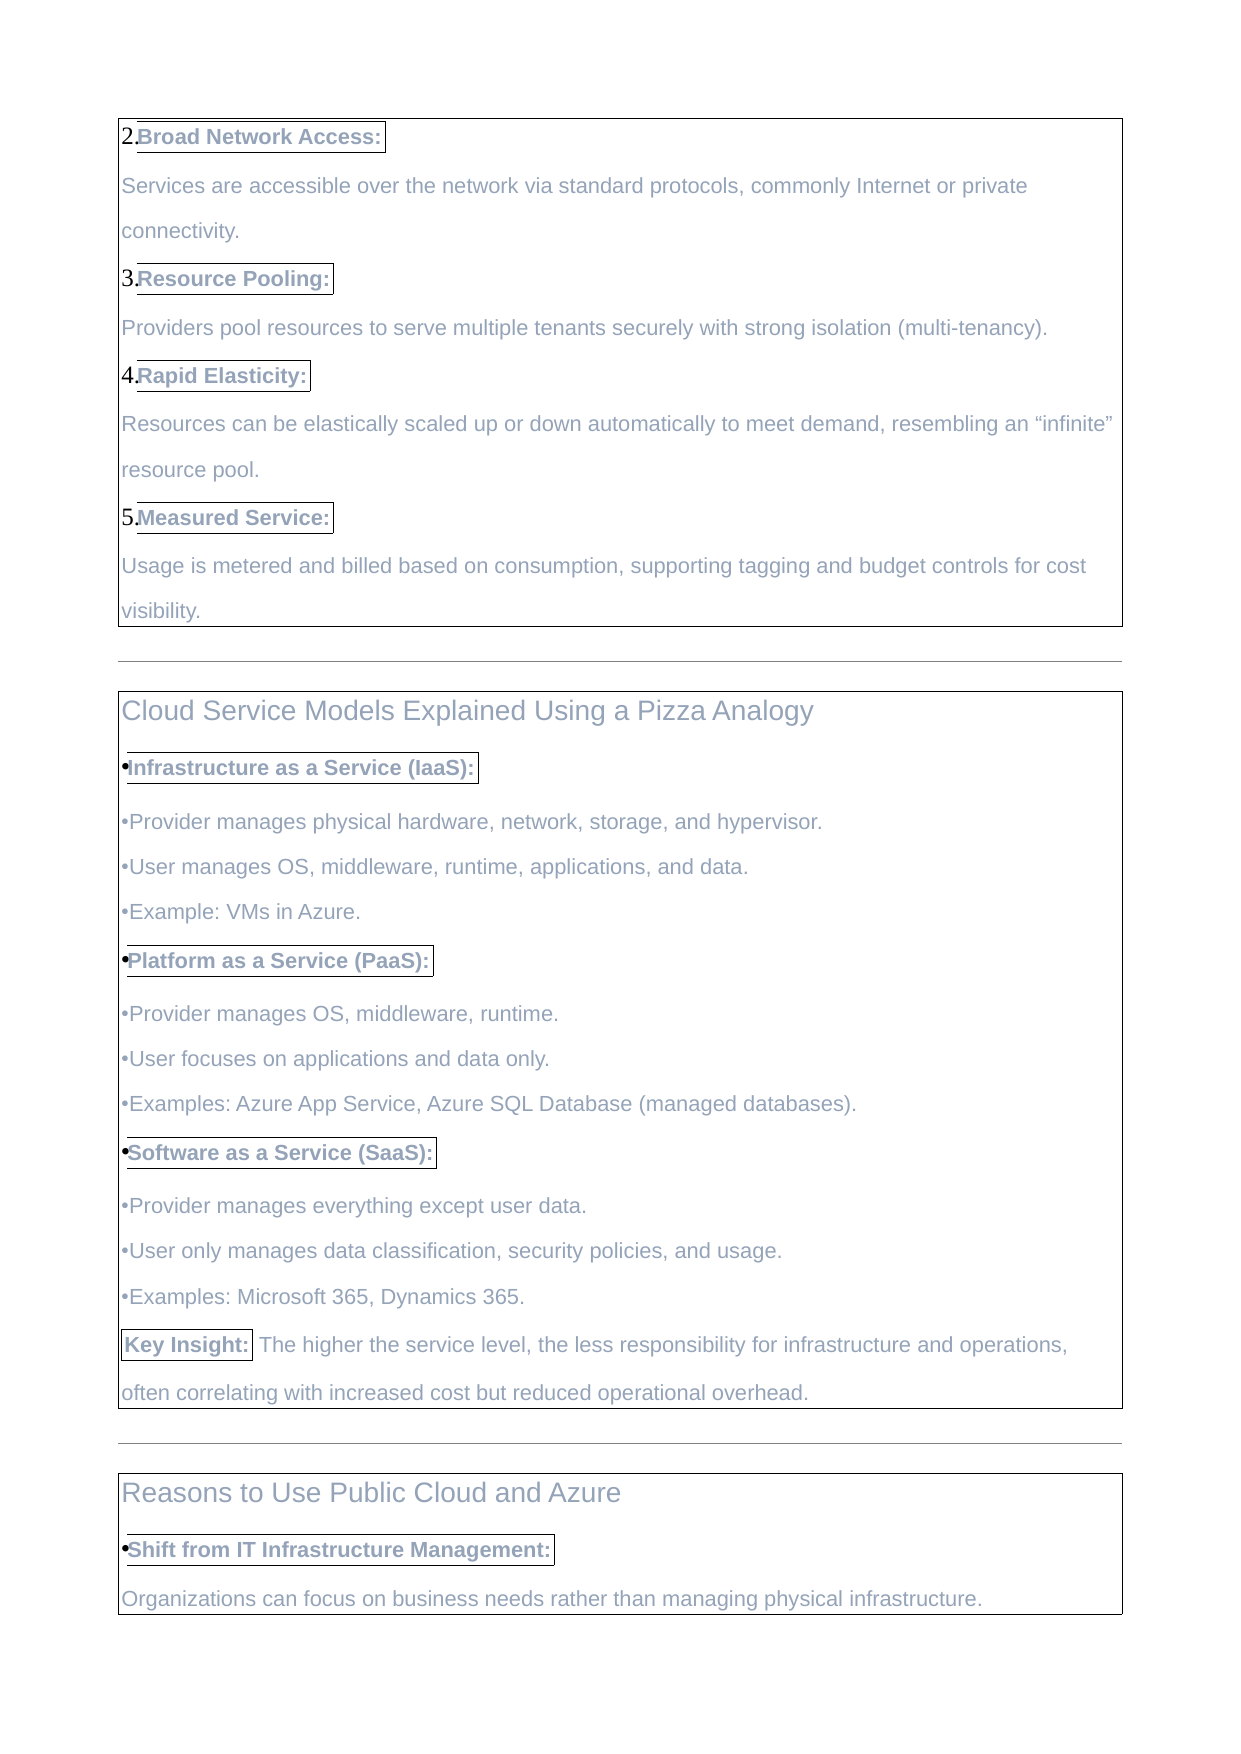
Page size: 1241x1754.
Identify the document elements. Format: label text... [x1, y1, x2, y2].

list Examples: Azure App Service, Azure SQL Database (managed databases). [119, 1088, 1122, 1117]
list Infrastructure as a Service (IaaS): [119, 749, 1122, 783]
list User manages OS, middleware, runtime, applications, and data. [119, 851, 1122, 879]
list Provider manages OS, middleware, runtime. [119, 998, 1122, 1026]
list Example: VMs in Azure. [119, 896, 1122, 924]
list Resource Pooling: Providers pool resources to serve multiple tenants securely with strong isolation (multi-tenancy). [119, 260, 1122, 340]
list Shift from IT Infrastructure Management: Organizations can focus on business needs rather than managing physical infrastructure. [119, 1531, 1122, 1614]
subtitle Reasons to Use Public Cloud and Azure [119, 1474, 1122, 1508]
list Software as a Service (SaaS): [119, 1134, 1122, 1168]
subtitle Cloud Service Models Explained Using a Pizza Analogy [119, 692, 1122, 726]
list Platform as a Service (PaaS): [119, 941, 1122, 976]
list Broad Network Access: Services are accessible over the network via standard protocols, commonly Internet or private connectivity. [119, 119, 1122, 243]
list Provider manages everything except user data. [119, 1190, 1122, 1218]
list Rapid Elasticity: Resources can be elastically scaled up or down automatically to meet demand, resembling an “infinite” resource pool. [119, 357, 1122, 482]
list User only manages data classification, security policies, and usage. [119, 1235, 1122, 1263]
list Provider manages physical hardware, network, storage, and hypervisor. [119, 806, 1122, 834]
list Measured Service: Usage is metered and billed based on consumption, supporting tagging and budget controls for cost visibility. [119, 499, 1122, 626]
list User focuses on applications and data only. [119, 1043, 1122, 1071]
text Key Insight: The higher the service level, the less responsibility for infrastructure and operations, often correlating with increased cost but reduced operational overhead. [119, 1326, 1122, 1408]
list Examples: Microsoft 365, Dynamics 365. [119, 1281, 1122, 1309]
